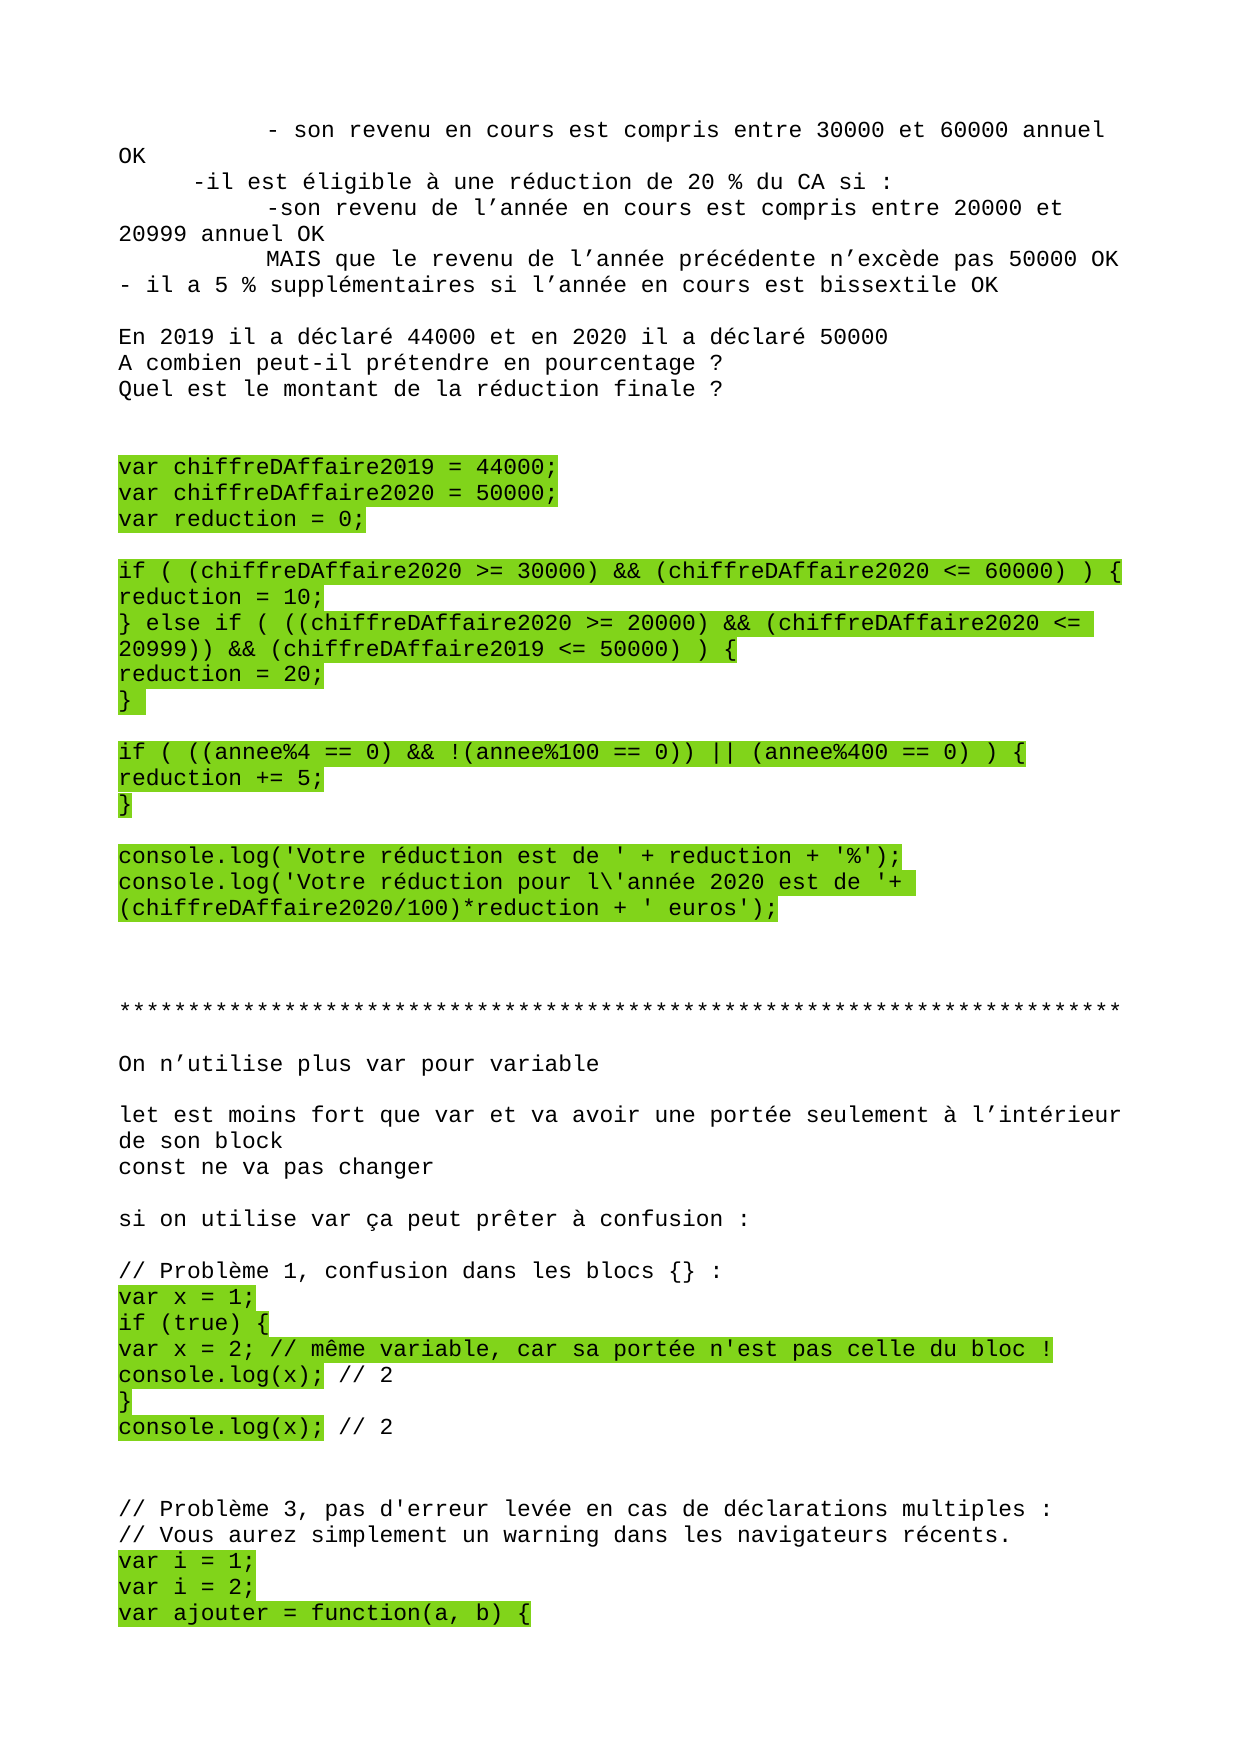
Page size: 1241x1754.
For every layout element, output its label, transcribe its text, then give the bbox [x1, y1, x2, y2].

text Quel est le montant de la réduction finale ? [118, 377, 1122, 403]
text } [118, 792, 1122, 818]
text ************************************************************************* [118, 1000, 1122, 1026]
text console.log('Votre réduction est de ' + reduction + '%'); [118, 844, 1122, 870]
text MAIS que le revenu de l’année précédente n’excède pas 50000 OK [118, 248, 1122, 274]
text if ( ((annee%4 == 0) && !(annee%100 == 0)) || (annee%400 == 0) ) { [118, 741, 1122, 767]
text let est moins fort que var et va avoir une portée seulement à l’intérieur de son block [118, 1104, 1122, 1156]
text si on utilise var ça peut prêter à confusion : [118, 1207, 1122, 1233]
text On n’utilise plus var pour variable [118, 1052, 1122, 1078]
text var reduction = 0; [118, 507, 1122, 533]
text A combien peut-il prétendre en pourcentage ? [118, 352, 1122, 377]
text -son revenu de l’année en cours est compris entre 20000 et 20999 annuel OK [118, 196, 1122, 248]
text var chiffreDAffaire2019 = 44000; [118, 455, 1122, 481]
text // Problème 3, pas d'erreur levée en cas de déclarations multiples : // Vous aurez simplement un warning dans les navigateurs récents. var i = 1; var i = 2; var ajouter = function(a, b) { [118, 1498, 1122, 1627]
text } [118, 689, 1122, 715]
text -il est éligible à une réduction de 20 % du CA si : [118, 170, 1122, 196]
text var chiffreDAffaire2020 = 50000; [118, 481, 1122, 507]
text reduction = 20; [118, 663, 1122, 689]
text const ne va pas changer [118, 1156, 1122, 1182]
text - son revenu en cours est compris entre 30000 et 60000 annuel OK [118, 118, 1122, 170]
text - il a 5 % supplémentaires si l’année en cours est bissextile OK [118, 274, 1122, 300]
text // Problème 1, confusion dans les blocs {} : var x = 1; if (true) { var x = 2; // même variable, car sa portée n'est pas celle du bloc ! console.log(x); // 2 } console.log(x); // 2 [118, 1259, 1122, 1441]
text } else if ( ((chiffreDAffaire2020 >= 20000) && (chiffreDAffaire2020 <= 20999)) && (chiffreDAffaire2019 <= 50000) ) { [118, 611, 1122, 663]
text reduction += 5; [118, 767, 1122, 792]
text reduction = 10; [118, 585, 1122, 611]
text En 2019 il a déclaré 44000 et en 2020 il a déclaré 50000 [118, 326, 1122, 352]
text console.log('Votre réduction pour l\'année 2020 est de '+ (chiffreDAffaire2020/100)*reduction + ' euros'); [118, 870, 1122, 922]
text if ( (chiffreDAffaire2020 >= 30000) && (chiffreDAffaire2020 <= 60000) ) { [118, 559, 1122, 585]
